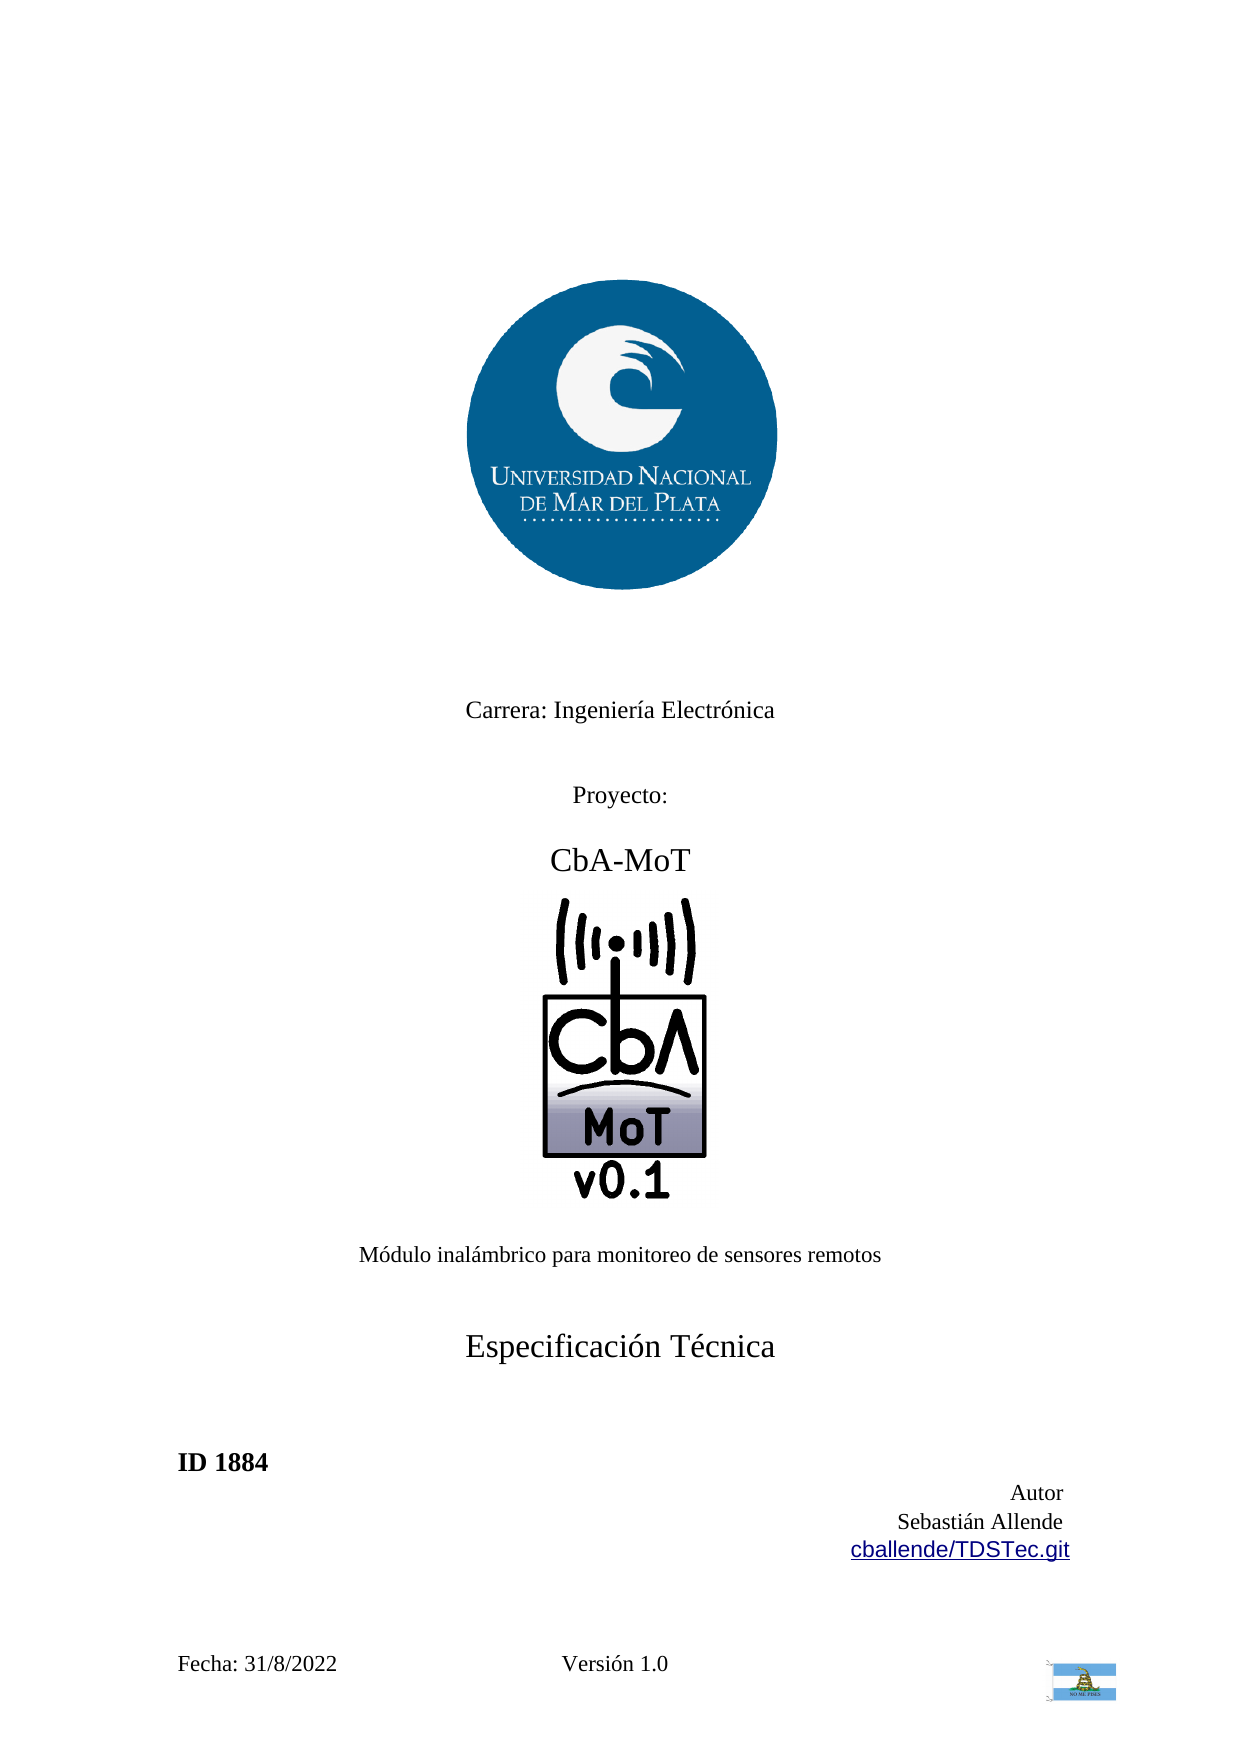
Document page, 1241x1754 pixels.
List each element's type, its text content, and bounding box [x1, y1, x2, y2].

picture [441, 255, 802, 615]
text Módulo inalámbrico para monitoreo de sensores remotos [177, 1241, 1063, 1296]
text Especificación Técnica [177, 1327, 1063, 1365]
text CbA-MoT [177, 840, 1063, 878]
text Carrera: Ingeniería Electrónica [177, 695, 1063, 724]
text ID 1884 [177, 1446, 1069, 1477]
text Autor [177, 1479, 1063, 1506]
text cballende/TDSTec.git [177, 1536, 1069, 1563]
picture [519, 890, 720, 1208]
picture [1042, 1658, 1120, 1704]
text Sebastián Allende [177, 1508, 1063, 1534]
text Proyecto: [177, 781, 1063, 809]
